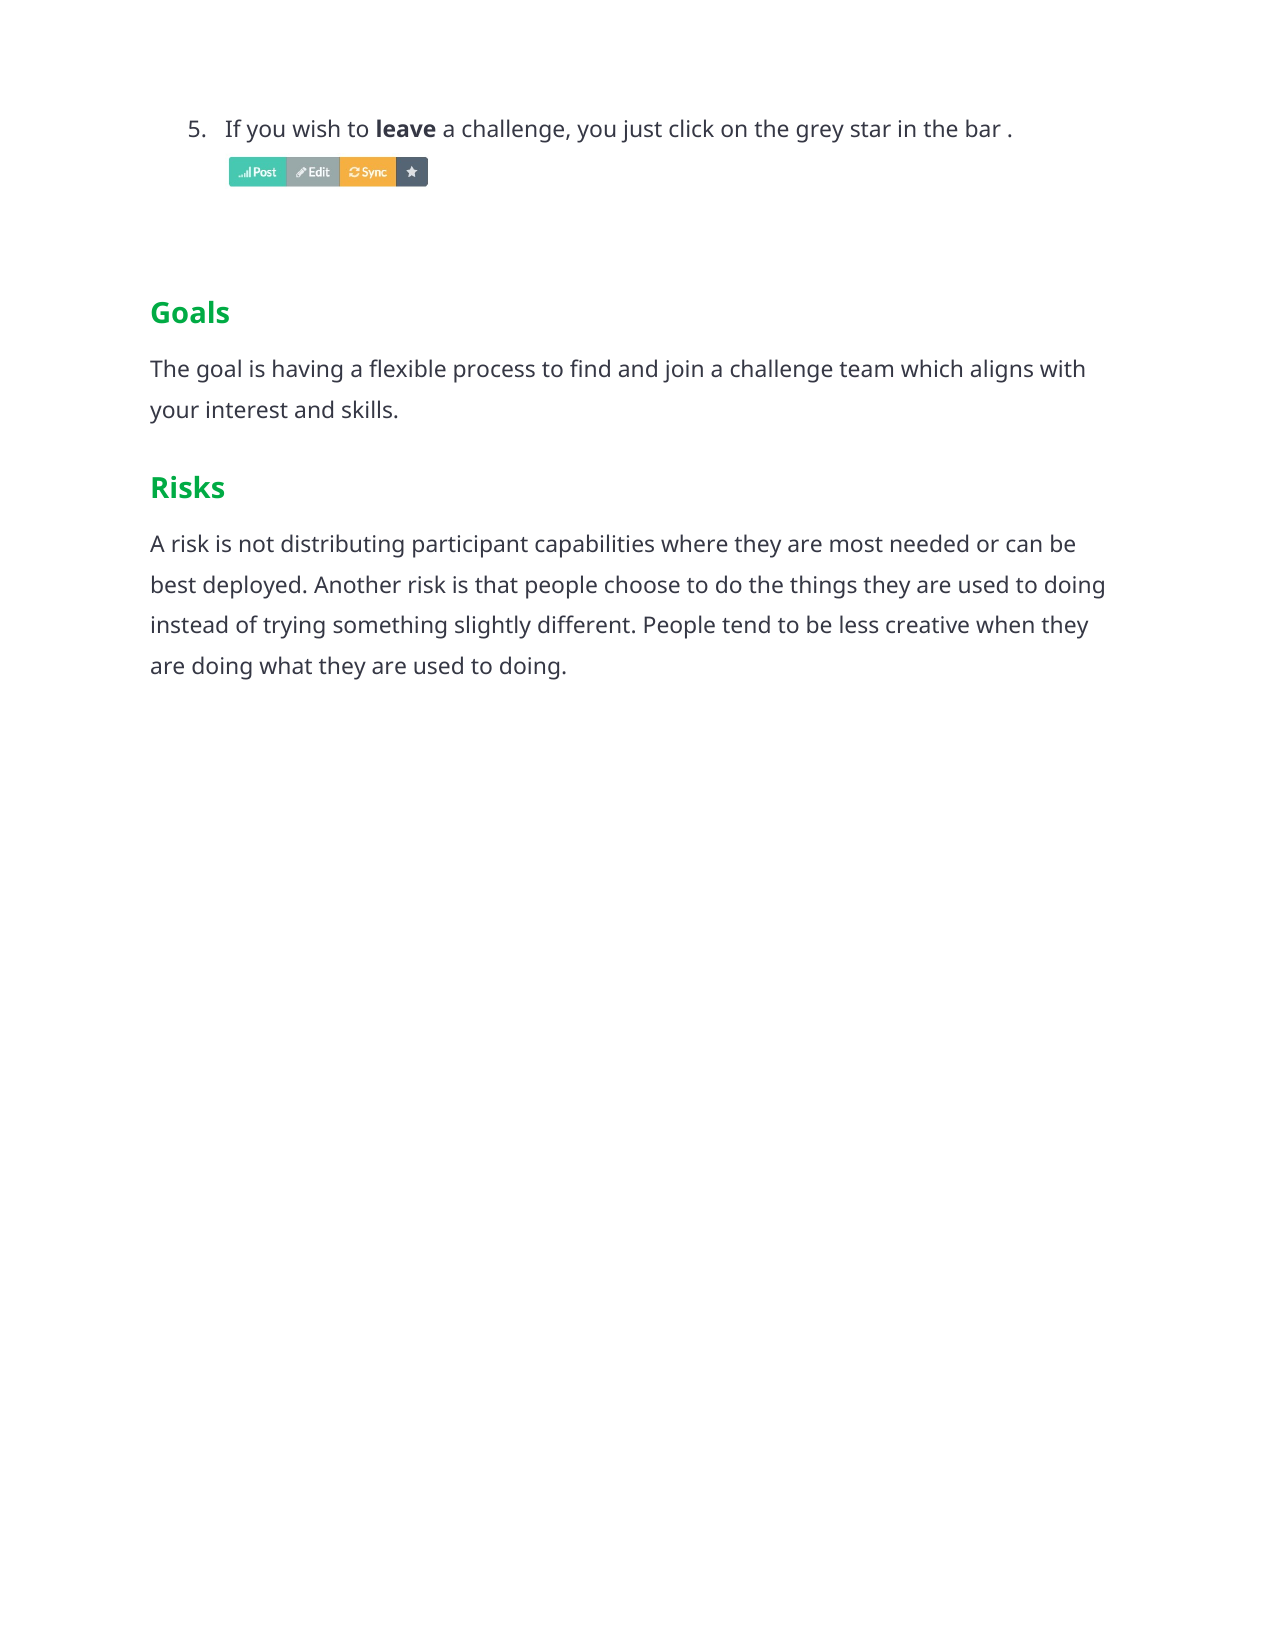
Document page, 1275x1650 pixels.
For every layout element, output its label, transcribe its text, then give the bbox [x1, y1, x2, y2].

text The goal is having a flexible process to find and join a challenge team which aligns with your interest and skills. [150, 353, 1125, 425]
text A risk is not distributing participant capabilities where they are most needed or can be best deployed. Another risk is that people choose to do the things they are used to doing instead of trying something slightly different. People tend to be less creative when they are doing what they are used to doing. [150, 528, 1125, 681]
picture [225, 153, 431, 189]
subtitle Goals [150, 292, 1125, 332]
subtitle Risks [150, 467, 1125, 507]
list If you wish to leave a challenge, you just click on the grey star in the bar . [187, 112, 1125, 188]
